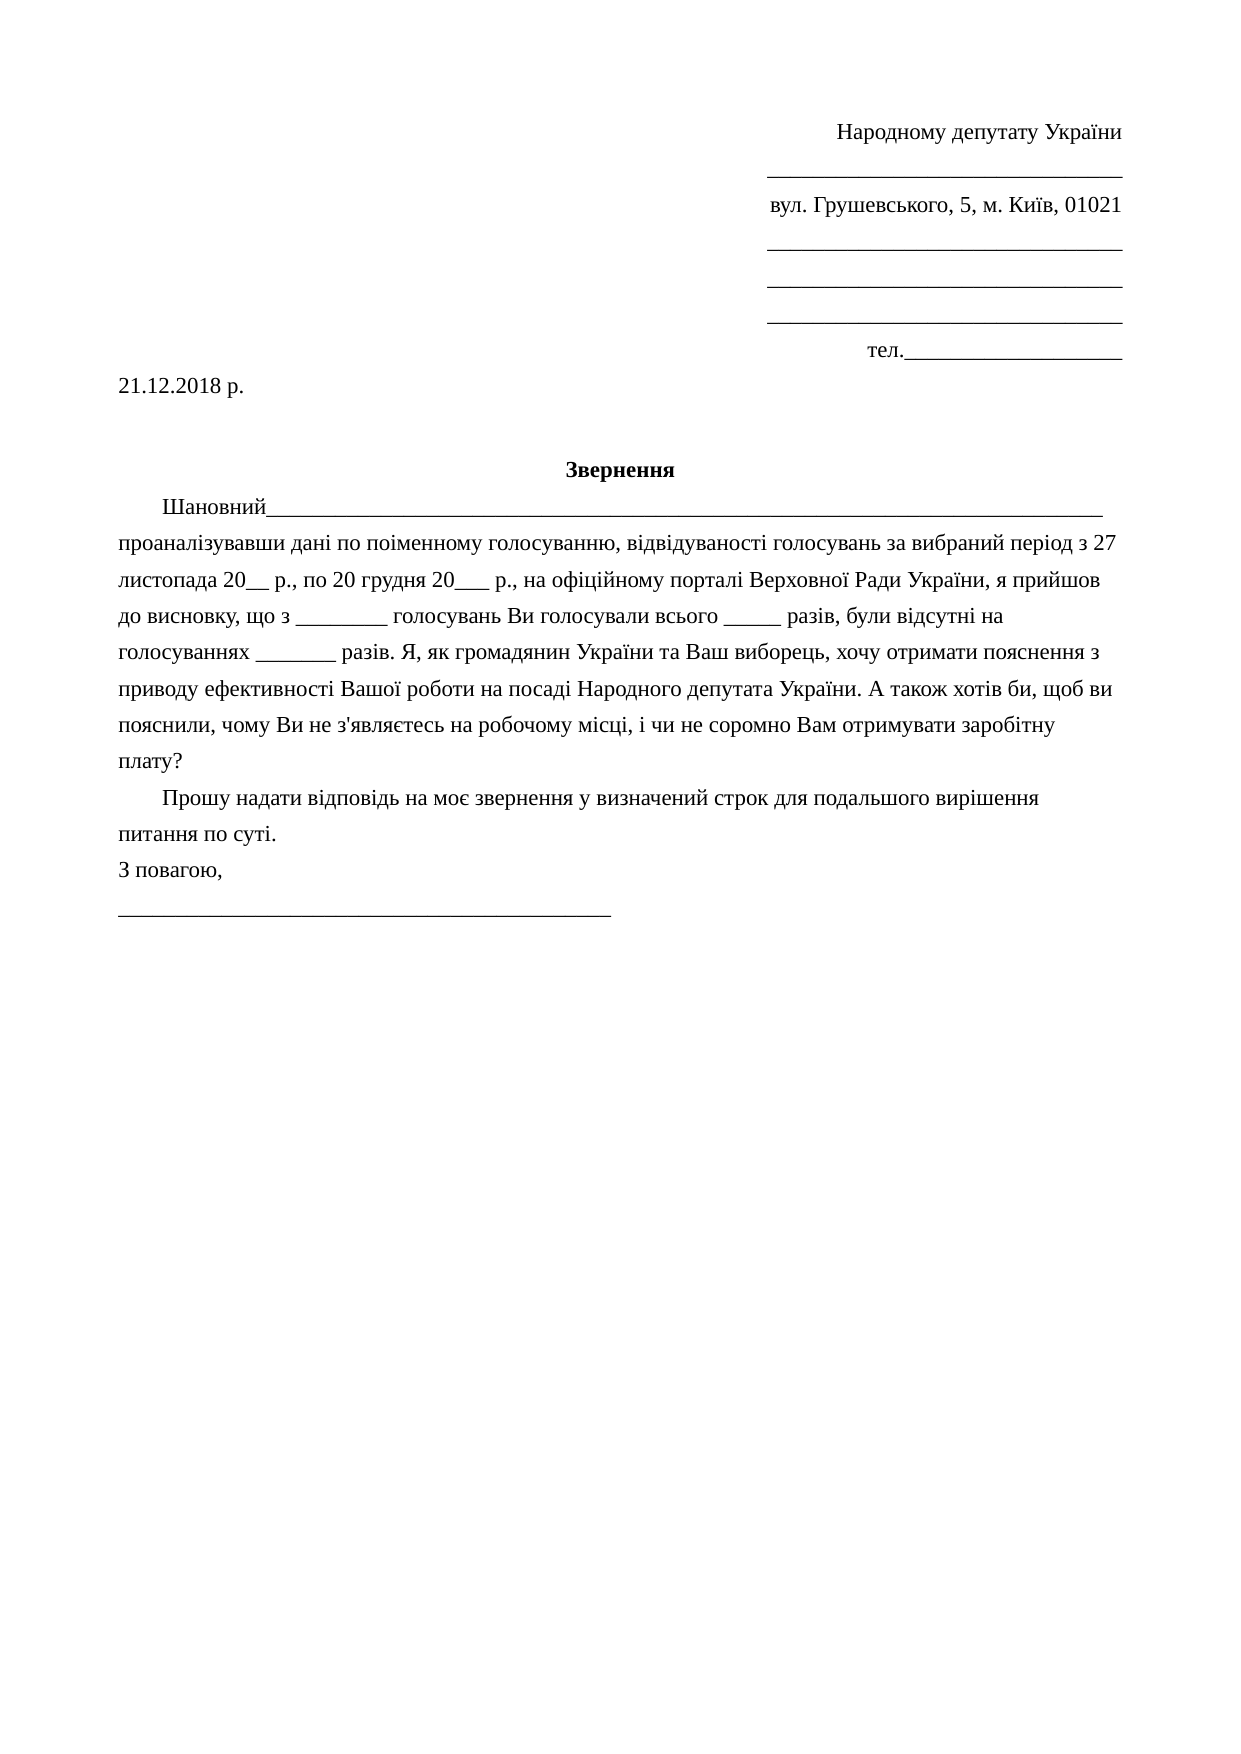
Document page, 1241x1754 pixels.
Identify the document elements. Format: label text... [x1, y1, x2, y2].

text Прошу надати відповідь на моє звернення у визначений строк для подальшого вирішення питання по суті. [118, 784, 1122, 846]
text 21.12.2018 р. [118, 373, 1122, 399]
text _______________________________ [118, 300, 1122, 326]
text Народному депутату України [118, 118, 1122, 144]
text ___________________________________________ [118, 893, 1122, 919]
text _______________________________ [118, 227, 1122, 253]
text тел.___________________ [118, 336, 1122, 363]
text проаналізувавши дані по поіменному голосуванню, відвідуваності голосувань за вибраний період з 27 листопада 20__ р., по 20 грудня 20___ р., на офіційному порталі Верховної Ради України, я прийшов до висновку, що з ________ голосувань Ви голосували всього _____ разів, були відсутні на голосуваннях _______ разів. Я, як громадянин України та Ваш виборець, хочу отримати пояснення з приводу ефективності Вашої роботи на посаді Народного депутата України. А також хотів би, щоб ви пояснили, чому Ви не з'являєтесь на робочому місці, і чи не соромно Вам отримувати заробітну плату? [118, 529, 1122, 774]
text _______________________________ [118, 263, 1122, 290]
text Шановний_________________________________________________________________________ [118, 493, 1122, 519]
text З повагою, [118, 856, 1122, 883]
text вул. Грушевського, 5, м. Київ, 01021 [118, 191, 1122, 217]
text Звернення [118, 457, 1122, 483]
text _______________________________ [118, 154, 1122, 181]
